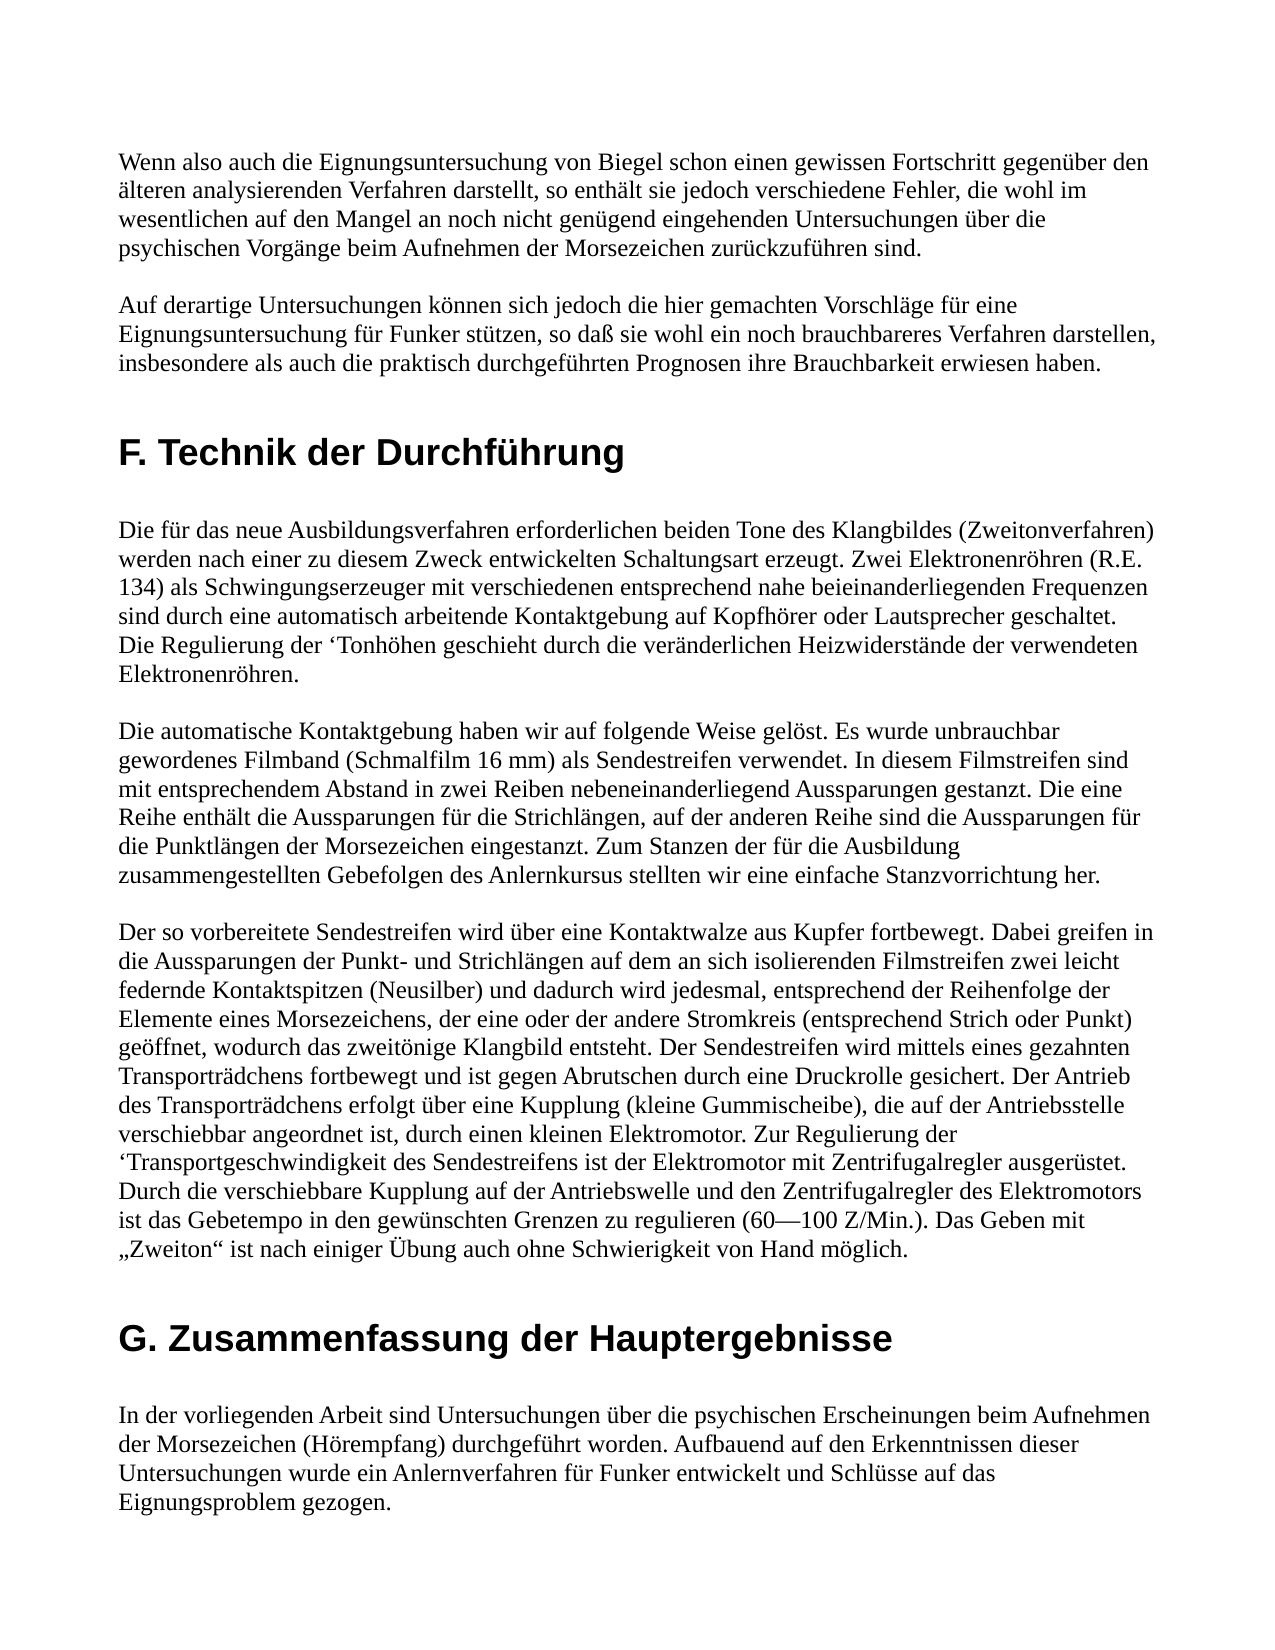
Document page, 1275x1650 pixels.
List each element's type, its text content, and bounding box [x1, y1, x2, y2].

subtitle F. Technik der Durchführung [118, 431, 1157, 474]
text Auf derartige Untersuchungen können sich jedoch die hier gemachten Vorschläge für eine Eignungsuntersuchung für Funker stützen, so daß sie wohl ein noch brauchbareres Verfahren darstellen, insbesondere als auch die praktisch durchgeführten Prognosen ihre Brauchbarkeit erwiesen haben. [118, 291, 1157, 377]
text Die für das neue Ausbildungsverfahren erforderlichen beiden Tone des Klangbildes (Zweitonverfahren) werden nach einer zu diesem Zweck entwickelten Schaltungsart erzeugt. Zwei Elektronenröhren (R.E. 134) als Schwingungserzeuger mit verschiedenen entsprechend nahe beieinanderliegenden Frequenzen sind durch eine automatisch arbeitende Kontaktgebung auf Kopfhörer oder Lautsprecher geschaltet. Die Regulierung der ‘Tonhöhen geschieht durch die veränderlichen Heizwiderstände der verwendeten Elektronenröhren. [118, 515, 1157, 687]
text Der so vorbereitete Sendestreifen wird über eine Kontaktwalze aus Kupfer fortbewegt. Dabei greifen in die Aussparungen der Punkt- und Strichlängen auf dem an sich isolierenden Filmstreifen zwei leicht federnde Kontaktspitzen (Neusilber) und dadurch wird jedesmal, entsprechend der Reihenfolge der Elemente eines Morsezeichens, der eine oder der andere Stromkreis (entsprechend Strich oder Punkt) geöffnet, wodurch das zweitönige Klangbild entsteht. Der Sendestreifen wird mittels eines gezahnten Transporträdchens fortbewegt und ist gegen Abrutschen durch eine Druckrolle gesichert. Der Antrieb des Transporträdchens erfolgt über eine Kupplung (kleine Gummischeibe), die auf der Antriebsstelle verschiebbar angeordnet ist, durch einen kleinen Elektromotor. Zur Regulierung der ‘Transportgeschwindigkeit des Sendestreifens ist der Elektromotor mit Zentrifugalregler ausgerüstet. Durch die verschiebbare Kupplung auf der Antriebswelle und den Zentrifugalregler des Elektromotors ist das Gebetempo in den gewünschten Grenzen zu regulieren (60—100 Z/Min.). Das Geben mit „Zweiton“ ist nach einiger Übung auch ohne Schwierigkeit von Hand möglich. [118, 917, 1157, 1262]
text In der vorliegenden Arbeit sind Untersuchungen über die psychischen Erscheinungen beim Aufnehmen der Morsezeichen (Hörempfang) durchgeführt worden. Aufbauend auf den Erkenntnissen dieser Untersuchungen wurde ein Anlernverfahren für Funker entwickelt und Schlüsse auf das Eignungsproblem gezogen. [118, 1401, 1157, 1516]
subtitle G. Zusammenfassung der Hauptergebnisse [118, 1316, 1157, 1359]
text Die automatische Kontaktgebung haben wir auf folgende Weise gelöst. Es wurde unbrauchbar gewordenes Filmband (Schmalfilm 16 mm) als Sendestreifen verwendet. In diesem Filmstreifen sind mit entsprechendem Abstand in zwei Reiben nebeneinanderliegend Aussparungen gestanzt. Die eine Reihe enthält die Aussparungen für die Strichlängen, auf der anderen Reihe sind die Aussparungen für die Punktlängen der Morsezeichen eingestanzt. Zum Stanzen der für die Ausbildung zusammengestellten Gebefolgen des Anlernkursus stellten wir eine einfache Stanzvorrichtung her. [118, 716, 1157, 889]
text Wenn also auch die Eignungsuntersuchung von Biegel schon einen gewissen Fortschritt gegenüber den älteren analysierenden Verfahren darstellt, so enthält sie jedoch verschiedene Fehler, die wohl im wesentlichen auf den Mangel an noch nicht genügend eingehenden Untersuchungen über die psychischen Vorgänge beim Aufnehmen der Morsezeichen zurückzuführen sind. [118, 147, 1157, 262]
